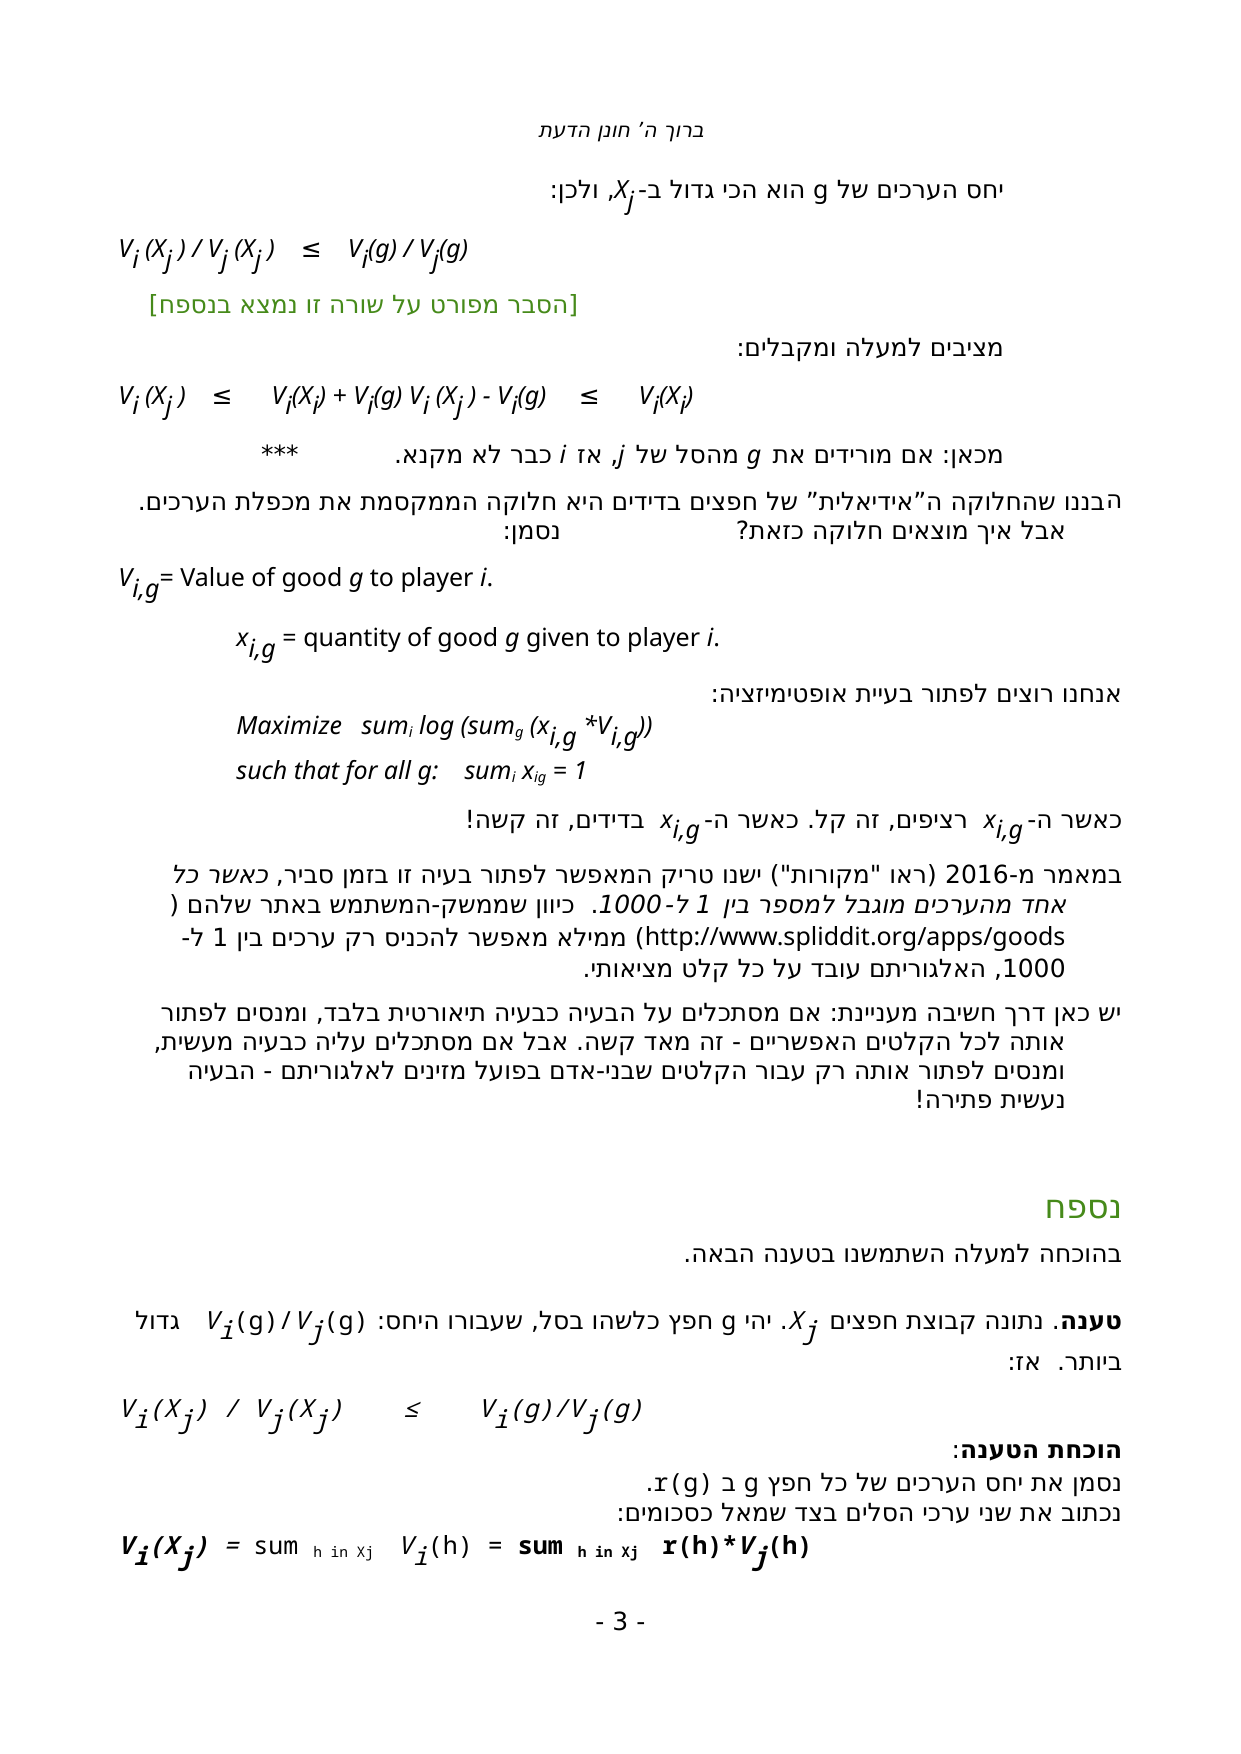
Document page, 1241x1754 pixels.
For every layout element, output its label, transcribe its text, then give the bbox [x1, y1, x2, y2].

text Vi(Xj) = sum h in Xj Vi(h) = sum h in Xj r(h)*Vj(h) [118, 1528, 1122, 1572]
text מכאן: אם מורידים את g מהסל של j, אז i כבר לא מקנא. *** [118, 436, 1004, 470]
text אנחנו רוצים לפתור בעיית אופטימיזציה: [118, 679, 1122, 708]
text טענה. נתונה קבוצת חפצים Xj. יהי g חפץ כלשהו בסל, שעבורו היחס: Vi(g)/Vj(g) גדול ביותר. אז: [118, 1302, 1122, 1376]
text הוכחת הטענה: [118, 1435, 1122, 1464]
text יחס הערכים של g הוא הכי גדול ב-Xj, ולכן: [118, 172, 1004, 216]
text יש כאן דרך חשיבה מעניינת: אם מסתכלים על הבעיה כבעיה תיאורטית בלבד, ומנסים לפתור אותה לכל הקלטים האפשריים - זה מאד קשה. אבל אם מסתכלים עליה כבעיה מעשית, ומנסים לפתור אותה רק עבור הקלטים שבני-אדם בפועל מזינים לאלגוריתם - הבעיה נעשית פתירה! [118, 998, 1122, 1114]
text בהוכחה למעלה השתמשנו בטענה הבאה. [118, 1239, 1122, 1268]
text Vi(Xj) / Vj(Xj) ≤ Vi(g)/Vj(g) [118, 1391, 1122, 1435]
text xi,g = quantity of good g given to player i. [236, 619, 1122, 664]
subtitle נספח [118, 1188, 1122, 1227]
text Maximize sumi log (sumg (xi,g *Vi,g)) [236, 708, 1122, 753]
text במאמר מ-2016 (ראו "מקורות") ישנו טריק המאפשר לפתור בעיה זו בזמן סביר, כאשר כל אחד מהערכים מוגבל למספר בין 1 ל-1000. כיוון שממשק-המשתמש באתר שלהם (http://www.spliddit.org/apps/goods) ממילא מאפשר להכניס רק ערכים בין 1 ל-1000, האלגוריתם עובד על כל קלט מציאותי. [118, 861, 1122, 983]
text such that for all g: sumi xig = 1 [236, 753, 1122, 787]
text Vi (Xj ) ≤ Vi(Xi) + Vi(g) Vi (Xj ) - Vi(g) ≤ Vi(Xi) [118, 377, 1122, 422]
text Vi (Xj ) / Vj (Xj ) ≤ Vi(g) / Vj(g) [118, 231, 1122, 276]
text [הסבר מפורט על שורה זו נמצא בנספח] [118, 290, 1004, 319]
text כאשר ה-xi,g רציפים, זה קל. כאשר ה-xi,g בדידים, זה קשה! [118, 801, 1122, 846]
text נסמן את יחס הערכים של כל חפץ g ב r(g). [118, 1464, 1122, 1498]
text Vi,g= Value of good g to player i. [118, 560, 1122, 605]
text הבננו שהחלוקה ה”אידיאלית” של חפצים בדידים היא חלוקה הממקסמת את מכפלת הערכים. אבל איך מוצאים חלוקה כזאת? נסמן: [118, 485, 1122, 546]
text נכתוב את שני ערכי הסלים בצד שמאל כסכומים: [118, 1498, 1122, 1528]
text מציבים למעלה ומקבלים: [118, 334, 1004, 363]
